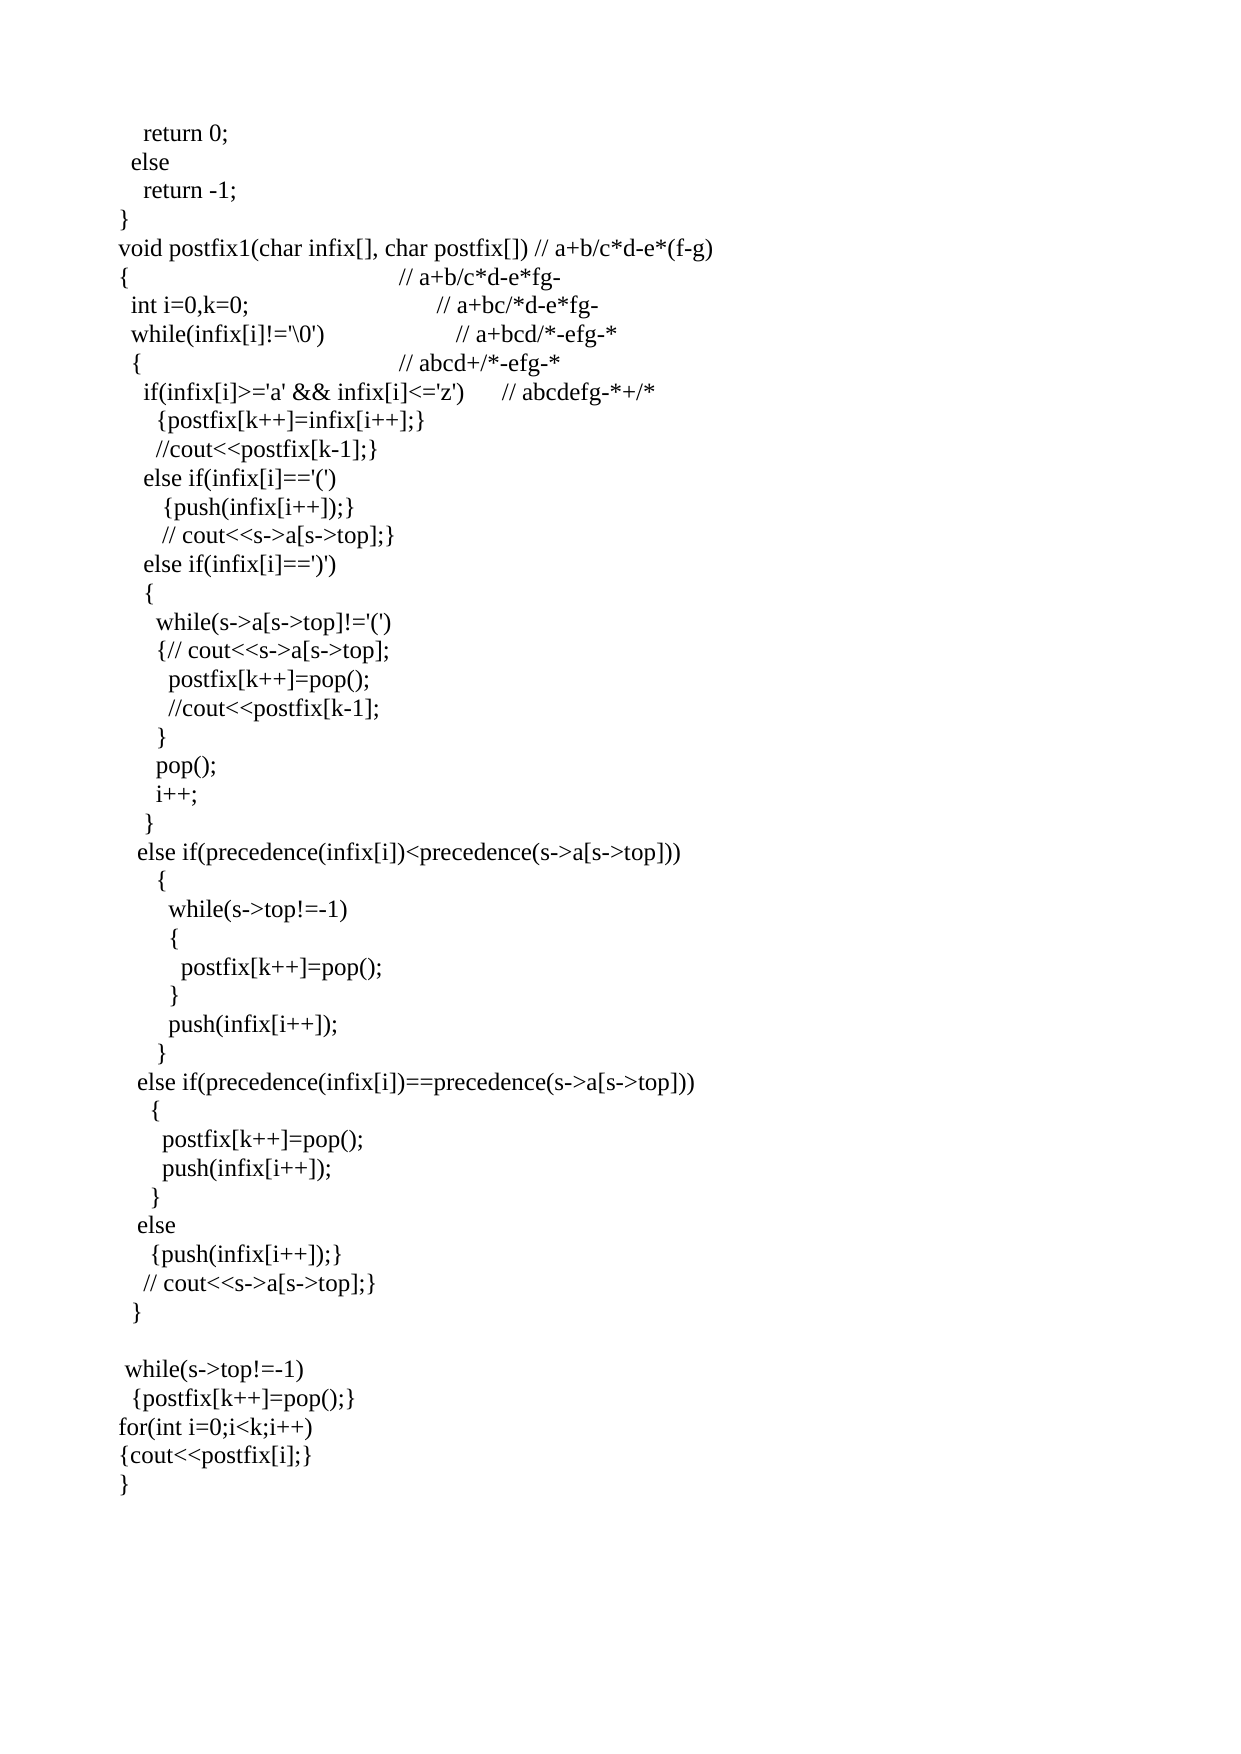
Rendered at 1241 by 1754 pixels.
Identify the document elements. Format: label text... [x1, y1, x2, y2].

text if(infix[i]>='a' && infix[i]<='z') // abcdefg-*+/* [118, 377, 1122, 406]
text postfix[k++]=pop(); [118, 664, 1122, 693]
text } [118, 808, 1122, 837]
text {push(infix[i++]);} [118, 492, 1122, 521]
text { // a+b/c*d-e*fg- [118, 262, 1122, 291]
text { // abcd+/*-efg-* [118, 348, 1122, 377]
text postfix[k++]=pop(); [118, 1124, 1122, 1153]
text //cout<<postfix[k-1];} [118, 434, 1122, 463]
text void postfix1(char infix[], char postfix[]) // a+b/c*d-e*(f-g) [118, 233, 1122, 262]
text // cout<<s->a[s->top];} [118, 521, 1122, 549]
text } [118, 1469, 1122, 1498]
text } [118, 722, 1122, 751]
text while(s->a[s->top]!='(') [118, 607, 1122, 636]
text } [118, 1038, 1122, 1067]
text } [118, 1182, 1122, 1211]
text {push(infix[i++]);} [118, 1239, 1122, 1268]
text int i=0,k=0; // a+bc/*d-e*fg- [118, 291, 1122, 319]
text push(infix[i++]); [118, 1153, 1122, 1182]
text //cout<<postfix[k-1]; [118, 693, 1122, 722]
text while(infix[i]!='\0') // a+bcd/*-efg-* [118, 319, 1122, 348]
text { [118, 866, 1122, 894]
text push(infix[i++]); [118, 1009, 1122, 1038]
text pop(); [118, 751, 1122, 779]
text {postfix[k++]=pop();} [118, 1383, 1122, 1412]
text return -1; [118, 176, 1122, 204]
text else if(infix[i]==')') [118, 549, 1122, 578]
text } [118, 204, 1122, 233]
text postfix[k++]=pop(); [118, 952, 1122, 981]
text } [118, 981, 1122, 1009]
text else if(infix[i]=='(') [118, 463, 1122, 492]
text i++; [118, 779, 1122, 808]
text } [118, 1297, 1122, 1326]
text { [118, 923, 1122, 952]
text else if(precedence(infix[i])<precedence(s->a[s->top])) [118, 837, 1122, 866]
text else [118, 147, 1122, 176]
text { [118, 1096, 1122, 1124]
text while(s->top!=-1) [118, 894, 1122, 923]
text else [118, 1211, 1122, 1239]
text {postfix[k++]=infix[i++];} [118, 406, 1122, 434]
text {// cout<<s->a[s->top]; [118, 636, 1122, 664]
text else if(precedence(infix[i])==precedence(s->a[s->top])) [118, 1067, 1122, 1096]
text // cout<<s->a[s->top];} [118, 1268, 1122, 1297]
text {cout<<postfix[i];} [118, 1441, 1122, 1469]
text { [118, 578, 1122, 607]
text return 0; [118, 118, 1122, 147]
text for(int i=0;i<k;i++) [118, 1412, 1122, 1441]
text while(s->top!=-1) [118, 1354, 1122, 1383]
